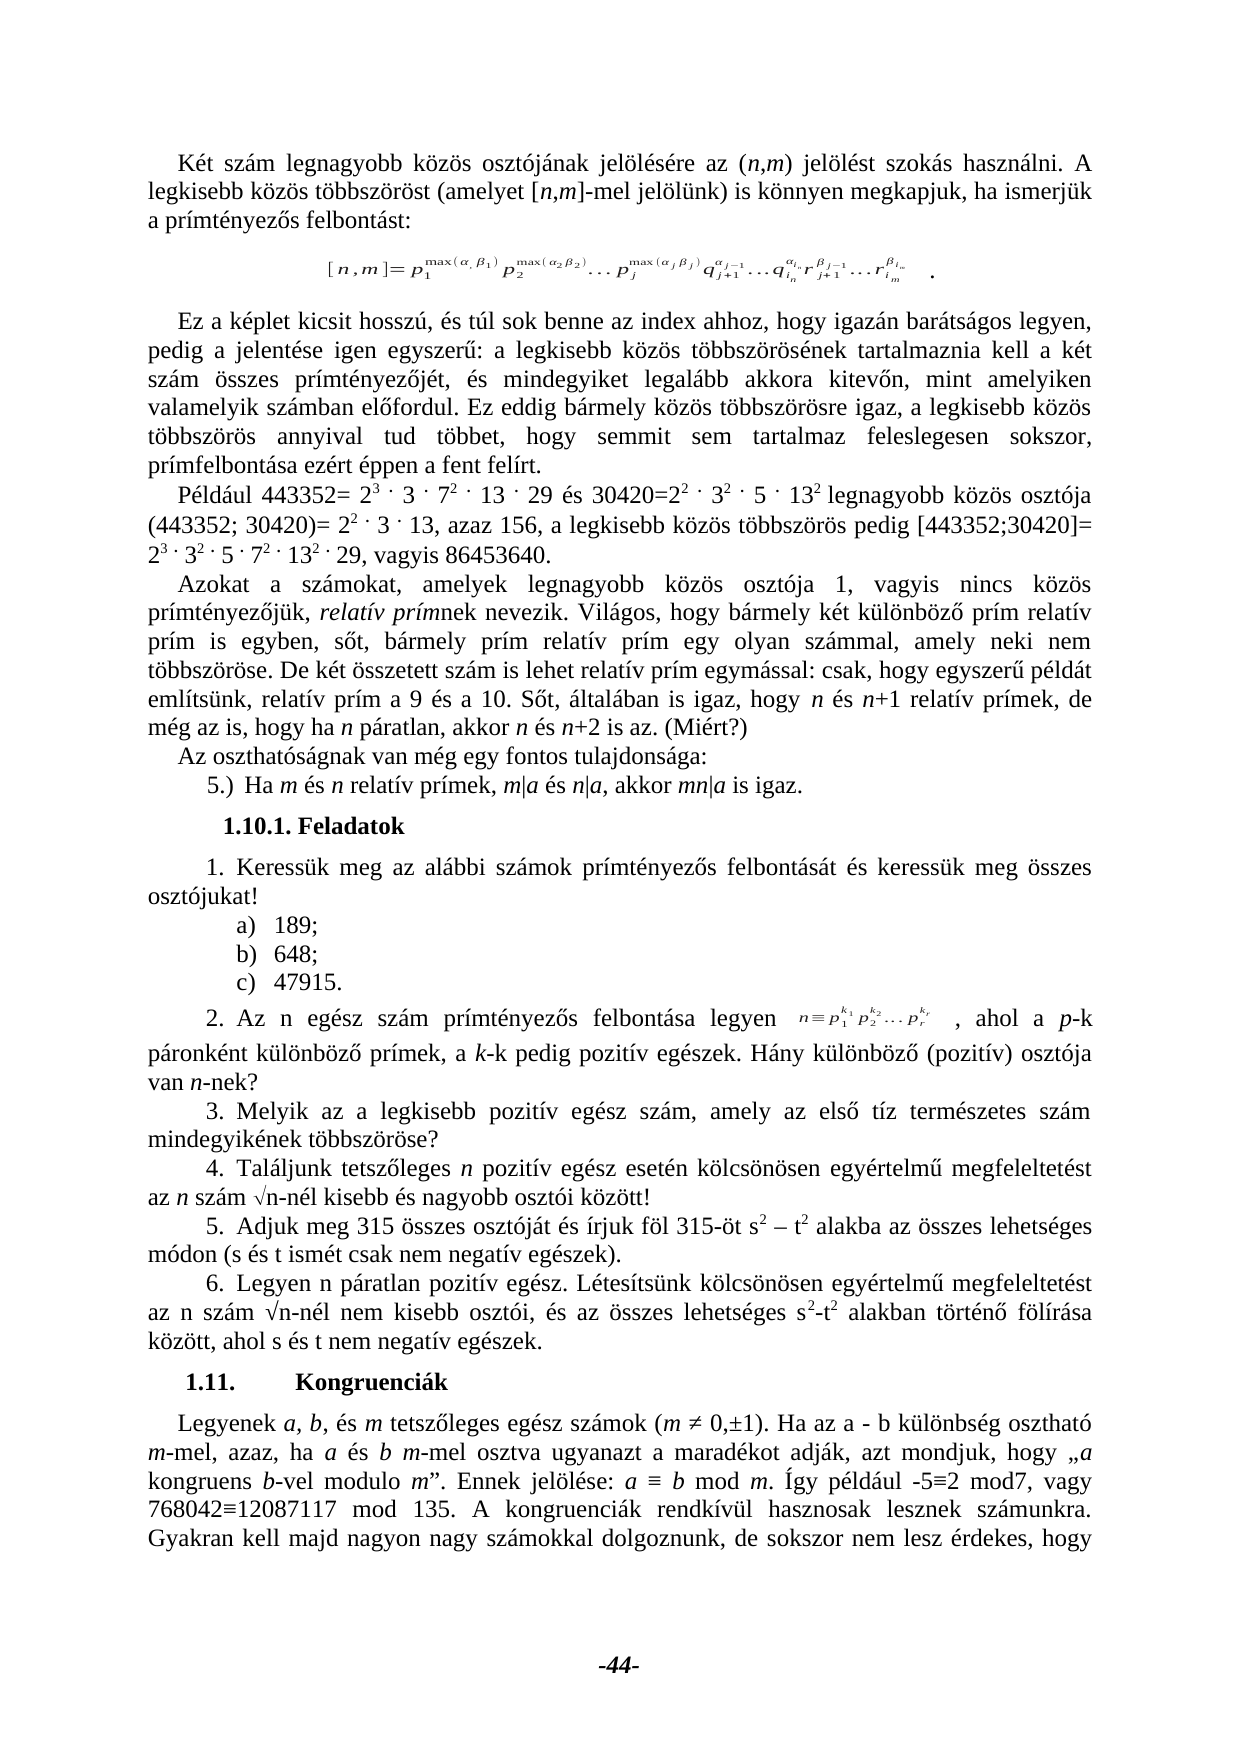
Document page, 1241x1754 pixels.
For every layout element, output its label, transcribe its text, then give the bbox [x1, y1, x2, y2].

list Melyik az a legkisebb pozitív egész szám, amely az első tíz természetes szám mindegyikének többszöröse? [148, 1096, 1093, 1153]
text Azokat a számokat, amelyek legnagyobb közös osztója 1, vagyis nincs közös prímtényezőjük, relatív prímnek nevezik. Világos, hogy bármely két különböző prím relatív prím is egyben, sőt, bármely prím relatív prím egy olyan számmal, amely neki nem többszöröse. De két összetett szám is lehet relatív prím egymással: csak, hogy egyszerű példát említsünk, relatív prím a 9 és a 10. Sőt, általában is igaz, hogy n és n+1 relatív prímek, de még az is, hogy ha n páratlan, akkor n és n+2 is az. (Miért?) [148, 569, 1093, 741]
text Az oszthatóságnak van még egy fontos tulajdonsága: [148, 741, 1093, 770]
list Keressük meg az alábbi számok prímtényezős felbontását és keressük meg összes osztójukat! [148, 852, 1093, 910]
list 648; [148, 939, 1093, 967]
list Adjuk meg 315 összes osztóját és írjuk föl 315-öt s2 – t2 alakba az összes lehetséges módon (s és t ismét csak nem negatív egészek). [148, 1211, 1093, 1268]
text Két szám legnagyobb közös osztójának jelölésére az (n,m) jelölést szokás használni. A legkisebb közös többszöröst (amelyet [n,m]-mel jelölünk) is könnyen megkapjuk, ha ismerjük a prímtényezős felbontást: [148, 148, 1093, 234]
list Találjunk tetszőleges n pozitív egész esetén kölcsönösen egyértelmű megfeleltetést az n szám n-nél kisebb és nagyobb osztói között! [148, 1153, 1093, 1211]
list Ha m és n relatív prímek, m|a és n|a, akkor mn|a is igaz. [148, 770, 1093, 799]
list Az n egész szám prímtényezős felbontása legyen, ahol a p-k páronként különböző prímek, a k-k pedig pozitív egészek. Hány különböző (pozitív) osztója van n-nek? [148, 996, 1093, 1096]
text Például 443352= 23 . 3 . 72 . 13 . 29 és 30420=22 . 32 . 5 . 132 legnagyobb közös osztója (443352; 30420)= 22 . 3 . 13, azaz 156, a legkisebb közös többszörös pedig [443352;30420]= 23 . 32 . 5 . 72 . 132 . 29, vagyis 86453640. [148, 479, 1093, 569]
text Legyenek a, b, és m tetszőleges egész számok (m ≠ 0,±1). Ha az a - b különbség osztható m-mel, azaz, ha a és b m-mel osztva ugyanazt a maradékot adják, azt mondjuk, hogy „a kongruens b-vel modulo m”. Ennek jelölése: a ≡ b mod m. Így például -5≡2 mod7, vagy 768042≡12087117 mod 135. A kongruenciák rendkívül hasznosak lesznek számunkra. Gyakran kell majd nagyon nagy számokkal dolgoznunk, de sokszor nem lesz érdekes, hogy [148, 1408, 1093, 1552]
subtitle Kongruenciák [185, 1367, 1093, 1396]
text Ez a képlet kicsit hosszú, és túl sok benne az index ahhoz, hogy igazán barátságos legyen, pedig a jelentése igen egyszerű: a legkisebb közös többszörösének tartalmaznia kell a két szám összes prímtényezőjét, és mindegyiket legalább akkora kitevőn, mint amelyiken valamelyik számban előfordul. Ez eddig bármely közös többszörösre igaz, a legkisebb közös többszörös annyival tud többet, hogy semmit sem tartalmaz feleslegesen sokszor, prímfelbontása ezért éppen a fent felírt. [148, 306, 1093, 479]
list 189; [148, 910, 1093, 939]
subtitle Feladatok [223, 811, 1093, 840]
list Legyen n páratlan pozitív egész. Létesítsünk kölcsönösen egyértelmű megfeleltetést az n szám √n-nél nem kisebb osztói, és az összes lehetséges s2-t2 alakban történő fölírása között, ahol s és t nem negatív egészek. [148, 1268, 1093, 1354]
text . [148, 246, 1093, 294]
list 47915. [148, 967, 1093, 996]
